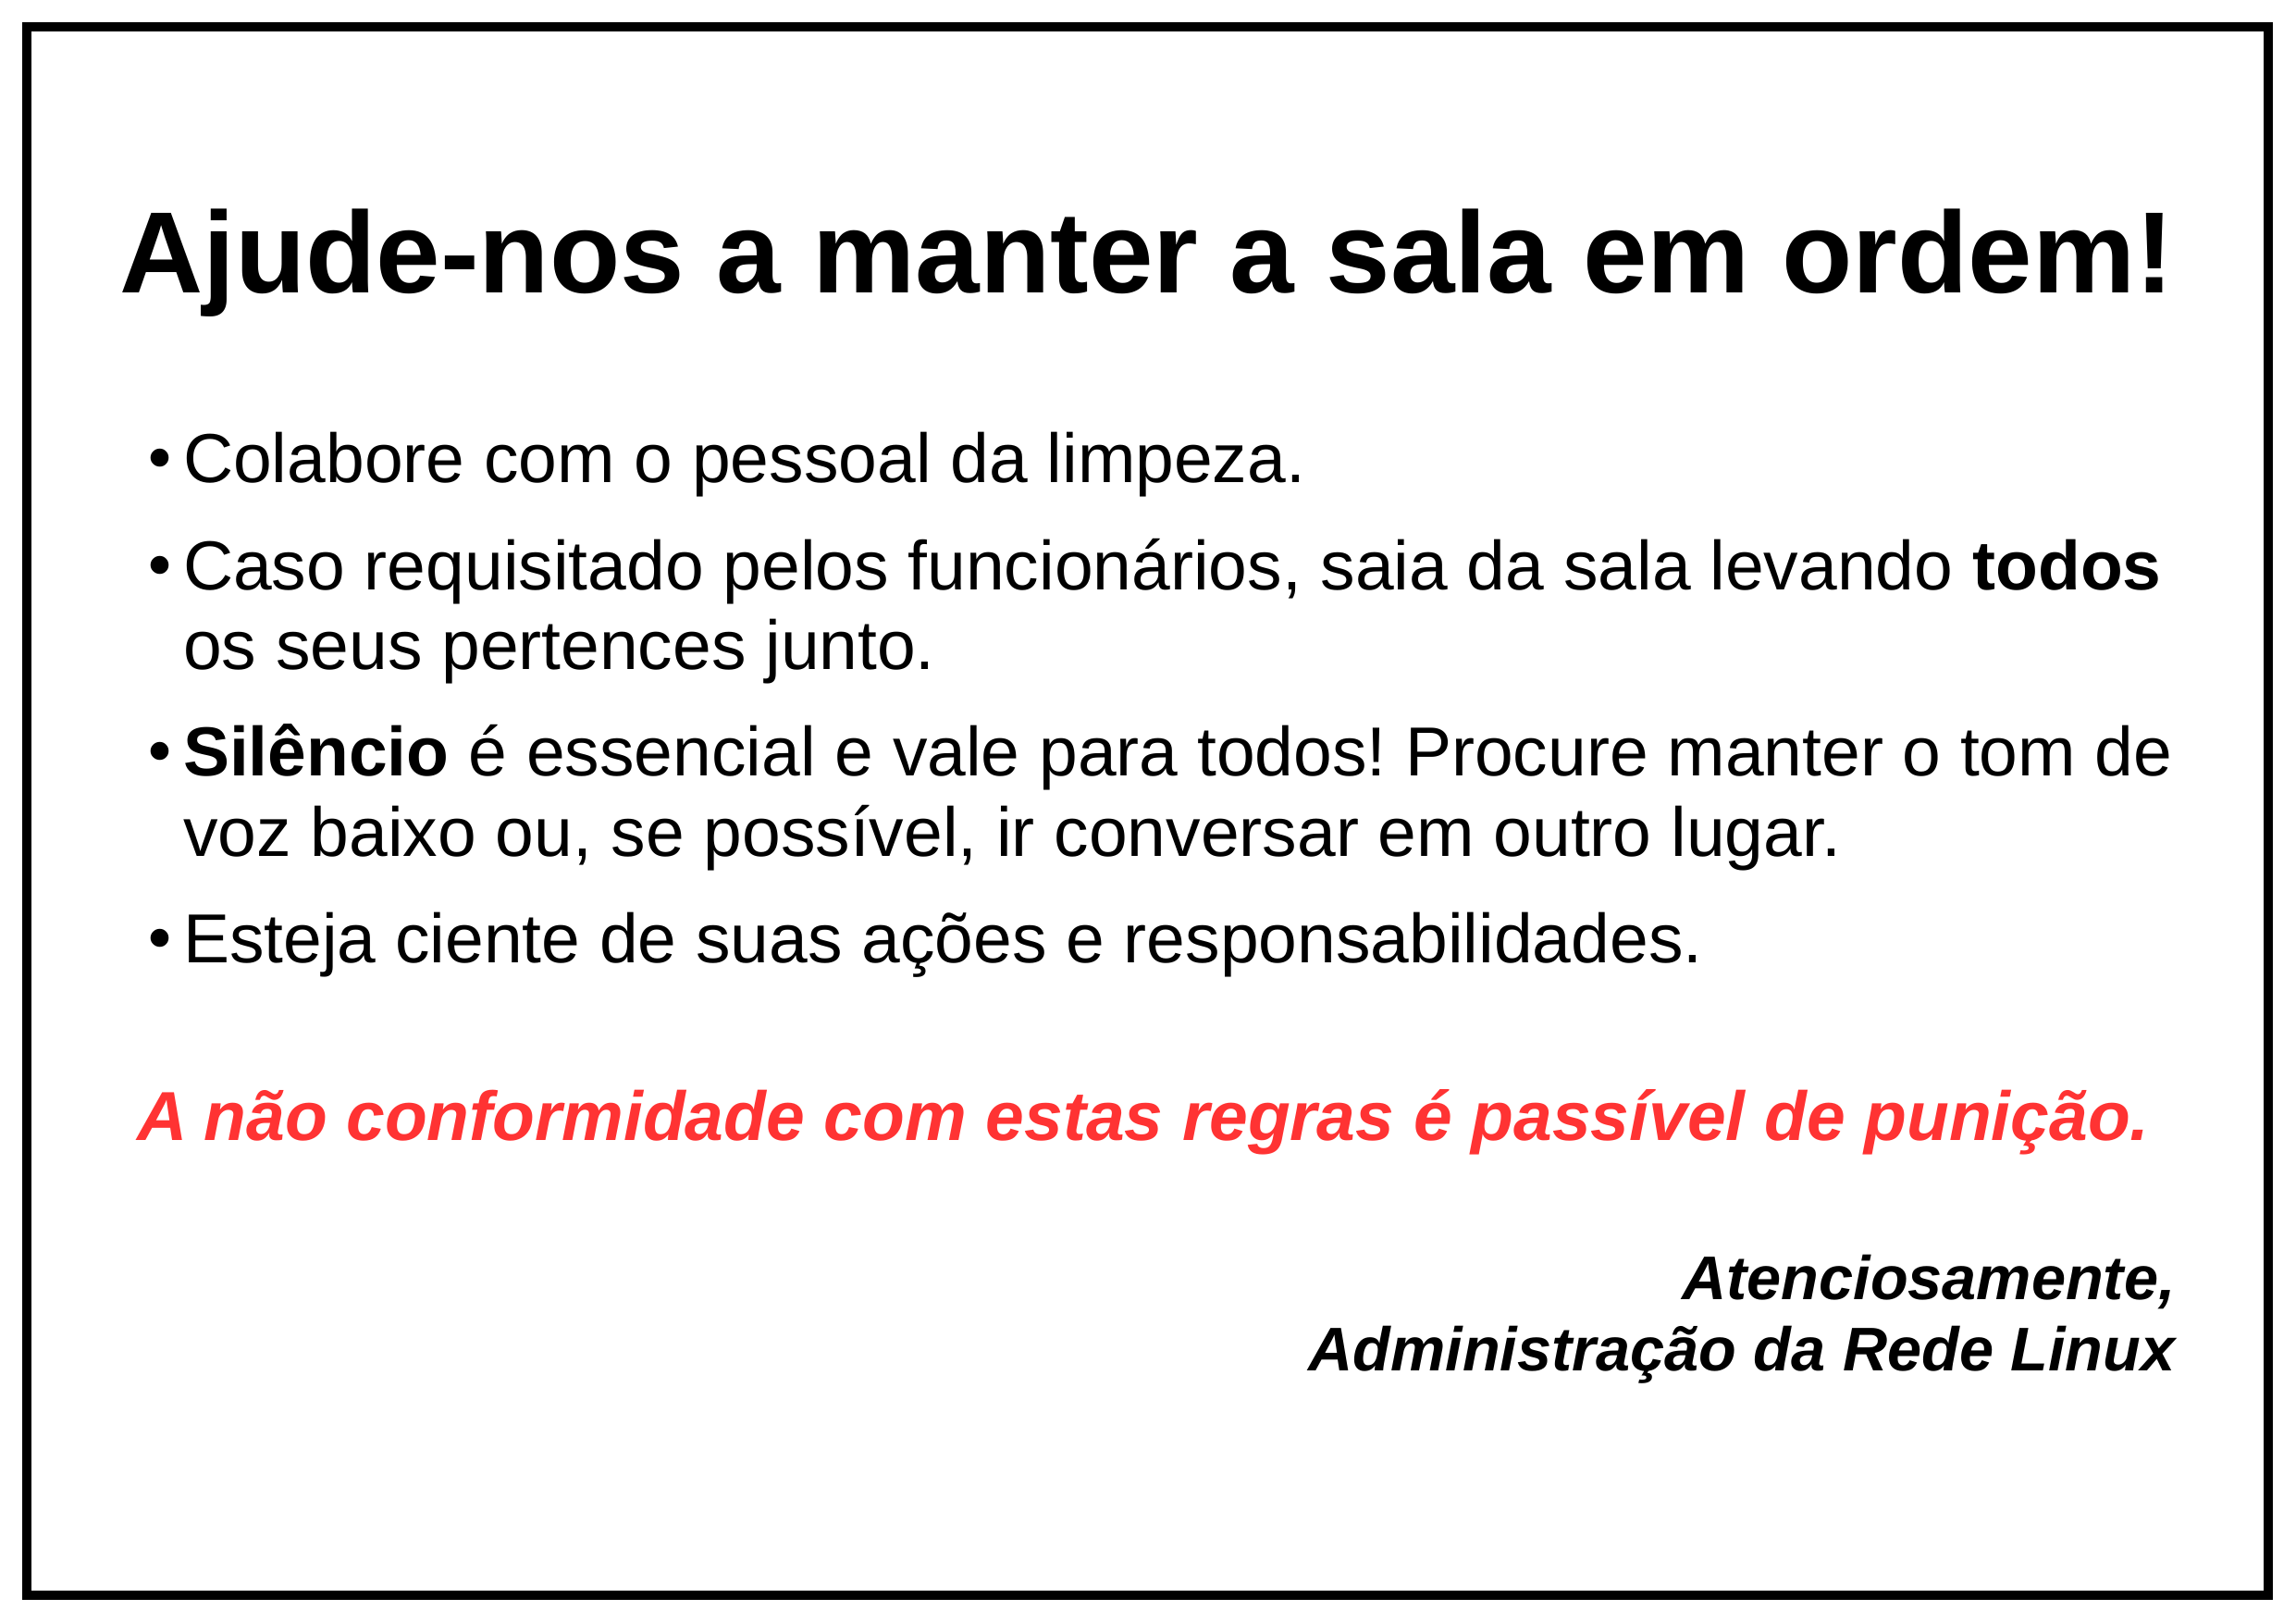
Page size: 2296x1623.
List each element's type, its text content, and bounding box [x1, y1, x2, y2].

text A não conformidade com estas regras é passível de punição. [114, 1075, 2181, 1155]
list Colabore com o pessoal da limpeza. [148, 417, 2181, 498]
text Ajude-nos a manter a sala em ordem! [114, 184, 2181, 317]
text Administração da Rede Linux [114, 1312, 2181, 1383]
list Caso requisitado pelos funcionários, saia da sala levando todos os seus pertences junto. [148, 525, 2181, 684]
text Atenciosamente, [114, 1242, 2181, 1312]
list Esteja ciente de suas ações e responsabilidades. [148, 898, 2181, 978]
list Silêncio é essencial e vale para todos! Procure manter o tom de voz baixo ou, se possível, ir conversar em outro lugar. [148, 711, 2181, 871]
